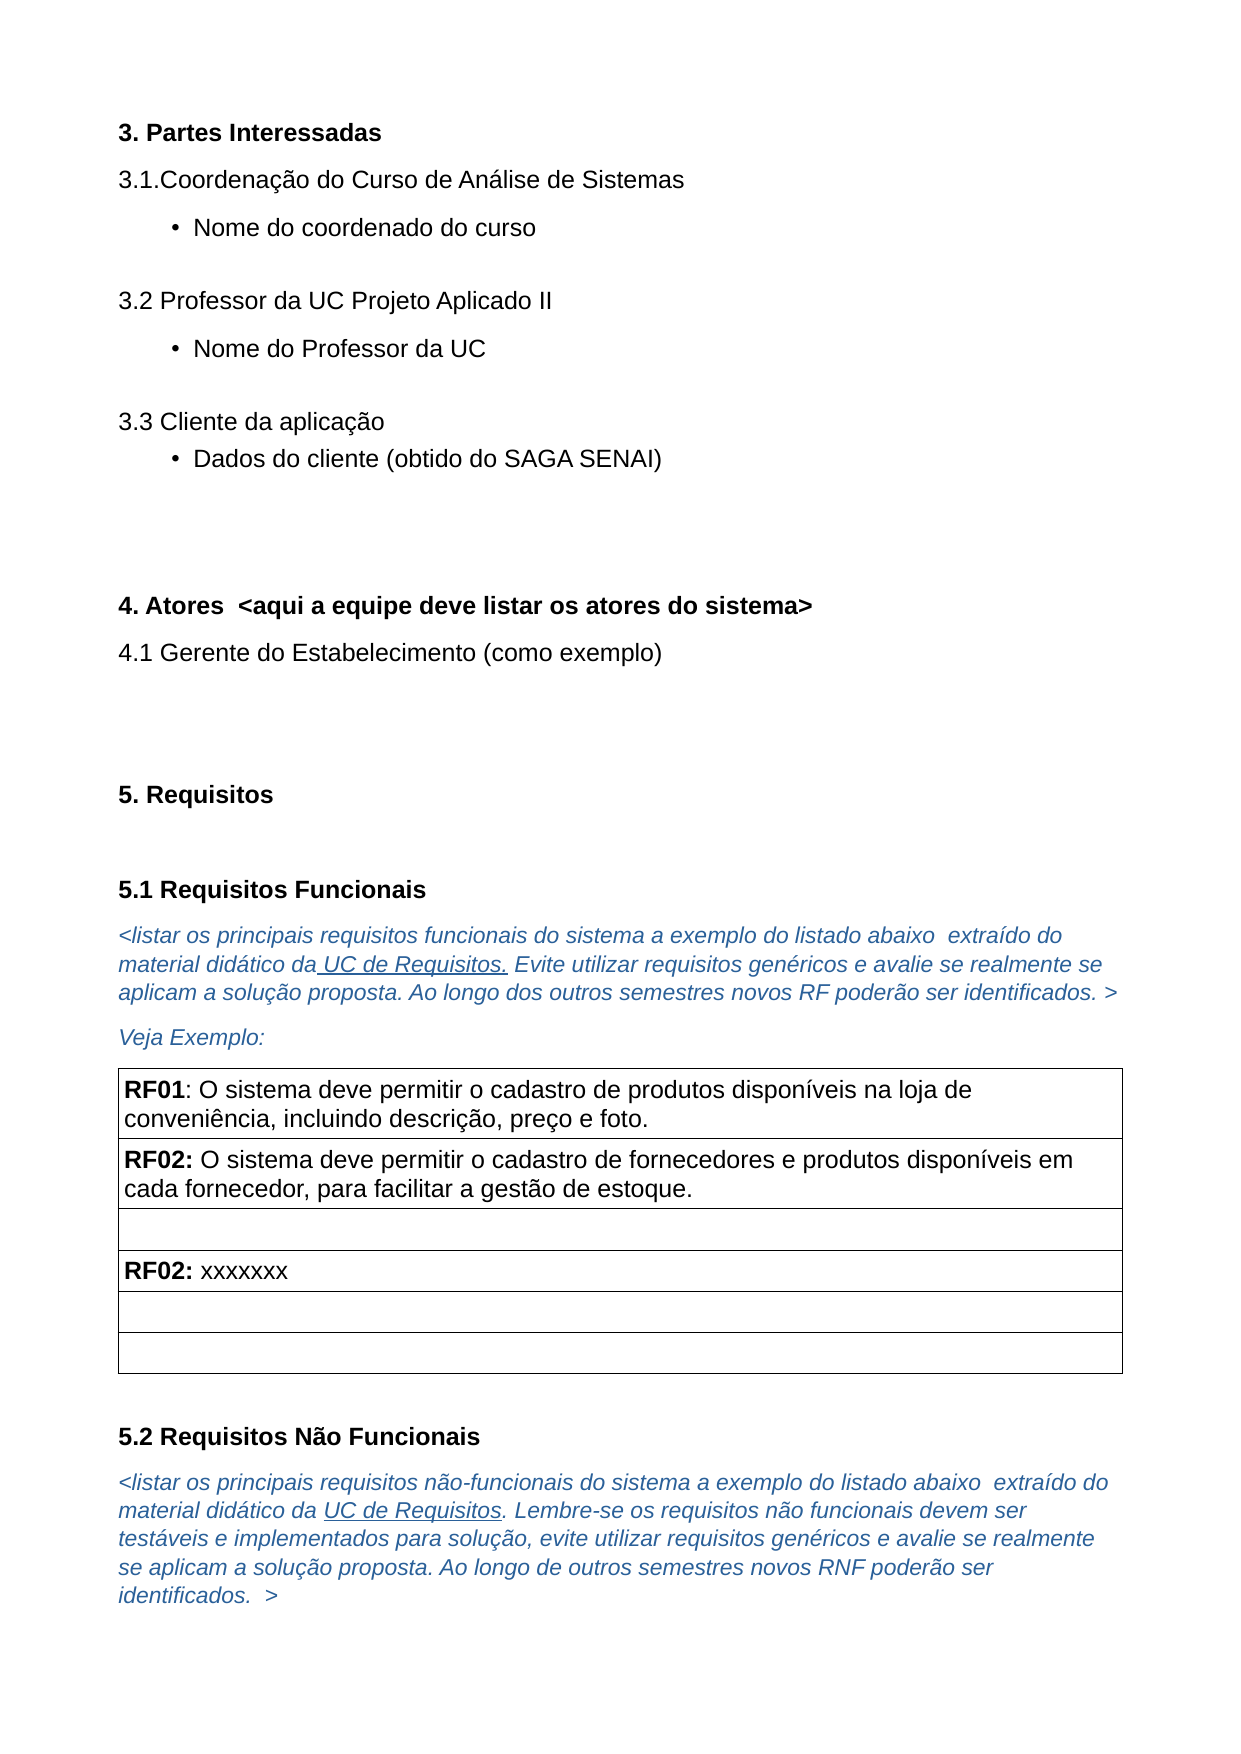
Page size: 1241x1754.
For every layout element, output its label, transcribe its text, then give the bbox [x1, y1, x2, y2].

table_cell [119, 1209, 1122, 1249]
list 3.2 Professor da UC Projeto Aplicado II [118, 286, 1122, 315]
list 5.1 Requisitos Funcionais [118, 875, 1122, 904]
text 5.2 Requisitos Não Funcionais [118, 1422, 1122, 1450]
list 4. Atores <aqui a equipe deve listar os atores do sistema> [118, 591, 1122, 619]
table_header RF01: O sistema deve permitir o cadastro de produtos disponíveis na loja de conveniência, incluindo descrição, preço e foto. [119, 1069, 1122, 1138]
list 3.3 Cliente da aplicação [118, 407, 1122, 436]
list Nome do coordenado do curso [118, 213, 1122, 242]
list 4.1 Gerente do Estabelecimento (como exemplo) [118, 638, 1122, 667]
table_cell RF02: O sistema deve permitir o cadastro de fornecedores e produtos disponíveis em cada fornecedor, para facilitar a gestão de estoque. [119, 1139, 1122, 1208]
table_cell [119, 1292, 1122, 1332]
table_cell [119, 1333, 1122, 1373]
list <listar os principais requisitos não-funcionais do sistema a exemplo do listado abaixo extraído do material didático da UC de Requisitos. Lembre-se os requisitos não funcionais devem ser testáveis e implementados para solução, evite utilizar requisitos genéricos e avalie se realmente se aplicam a solução proposta. Ao longo de outros semestres novos RNF poderão ser identificados. > [118, 1469, 1122, 1608]
list <listar os principais requisitos funcionais do sistema a exemplo do listado abaixo extraído do material didático da UC de Requisitos. Evite utilizar requisitos genéricos e avalie se realmente se aplicam a solução proposta. Ao longo dos outros semestres novos RF poderão ser identificados. > [118, 922, 1122, 1005]
list Veja Exemplo: [118, 1023, 1122, 1050]
list 3.1.Coordenação do Curso de Análise de Sistemas [118, 166, 1122, 194]
table_cell RF02: xxxxxxx [119, 1251, 1122, 1291]
list 3. Partes Interessadas [118, 118, 1122, 147]
list Dados do cliente (obtido do SAGA SENAI) [118, 444, 1122, 473]
list 5. Requisitos [118, 780, 1122, 809]
list Nome do Professor da UC [118, 334, 1122, 363]
